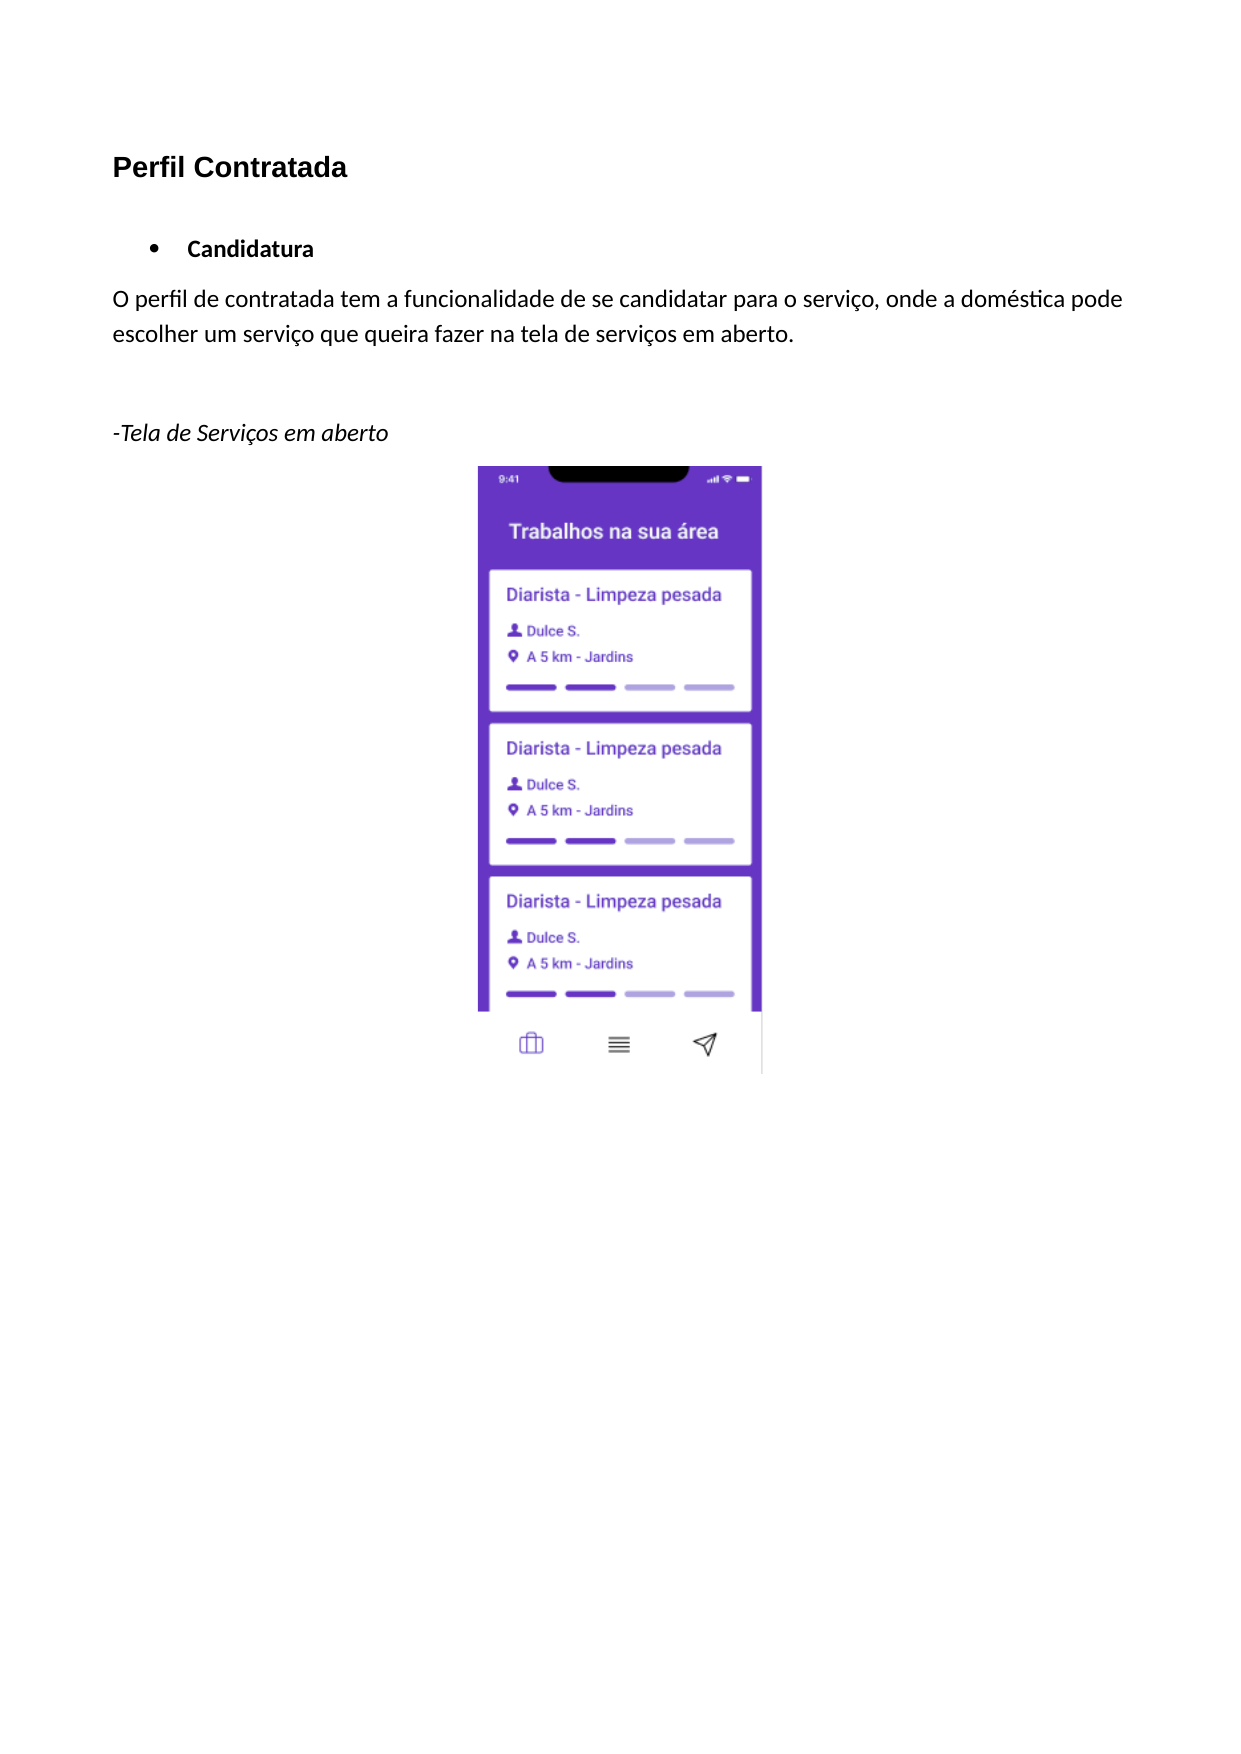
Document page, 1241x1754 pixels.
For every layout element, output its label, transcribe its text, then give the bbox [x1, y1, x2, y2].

subtitle Perfil Contratada [112, 150, 1128, 183]
text -Tela de Serviços em aberto [112, 417, 1128, 447]
text O perfil de contratada tem a funcionalidade de se candidatar para o serviço, onde a doméstica pode escolher um serviço que queira fazer na tela de serviços em aberto. [112, 283, 1128, 348]
picture [477, 466, 763, 1074]
list Candidatura [150, 233, 1128, 264]
